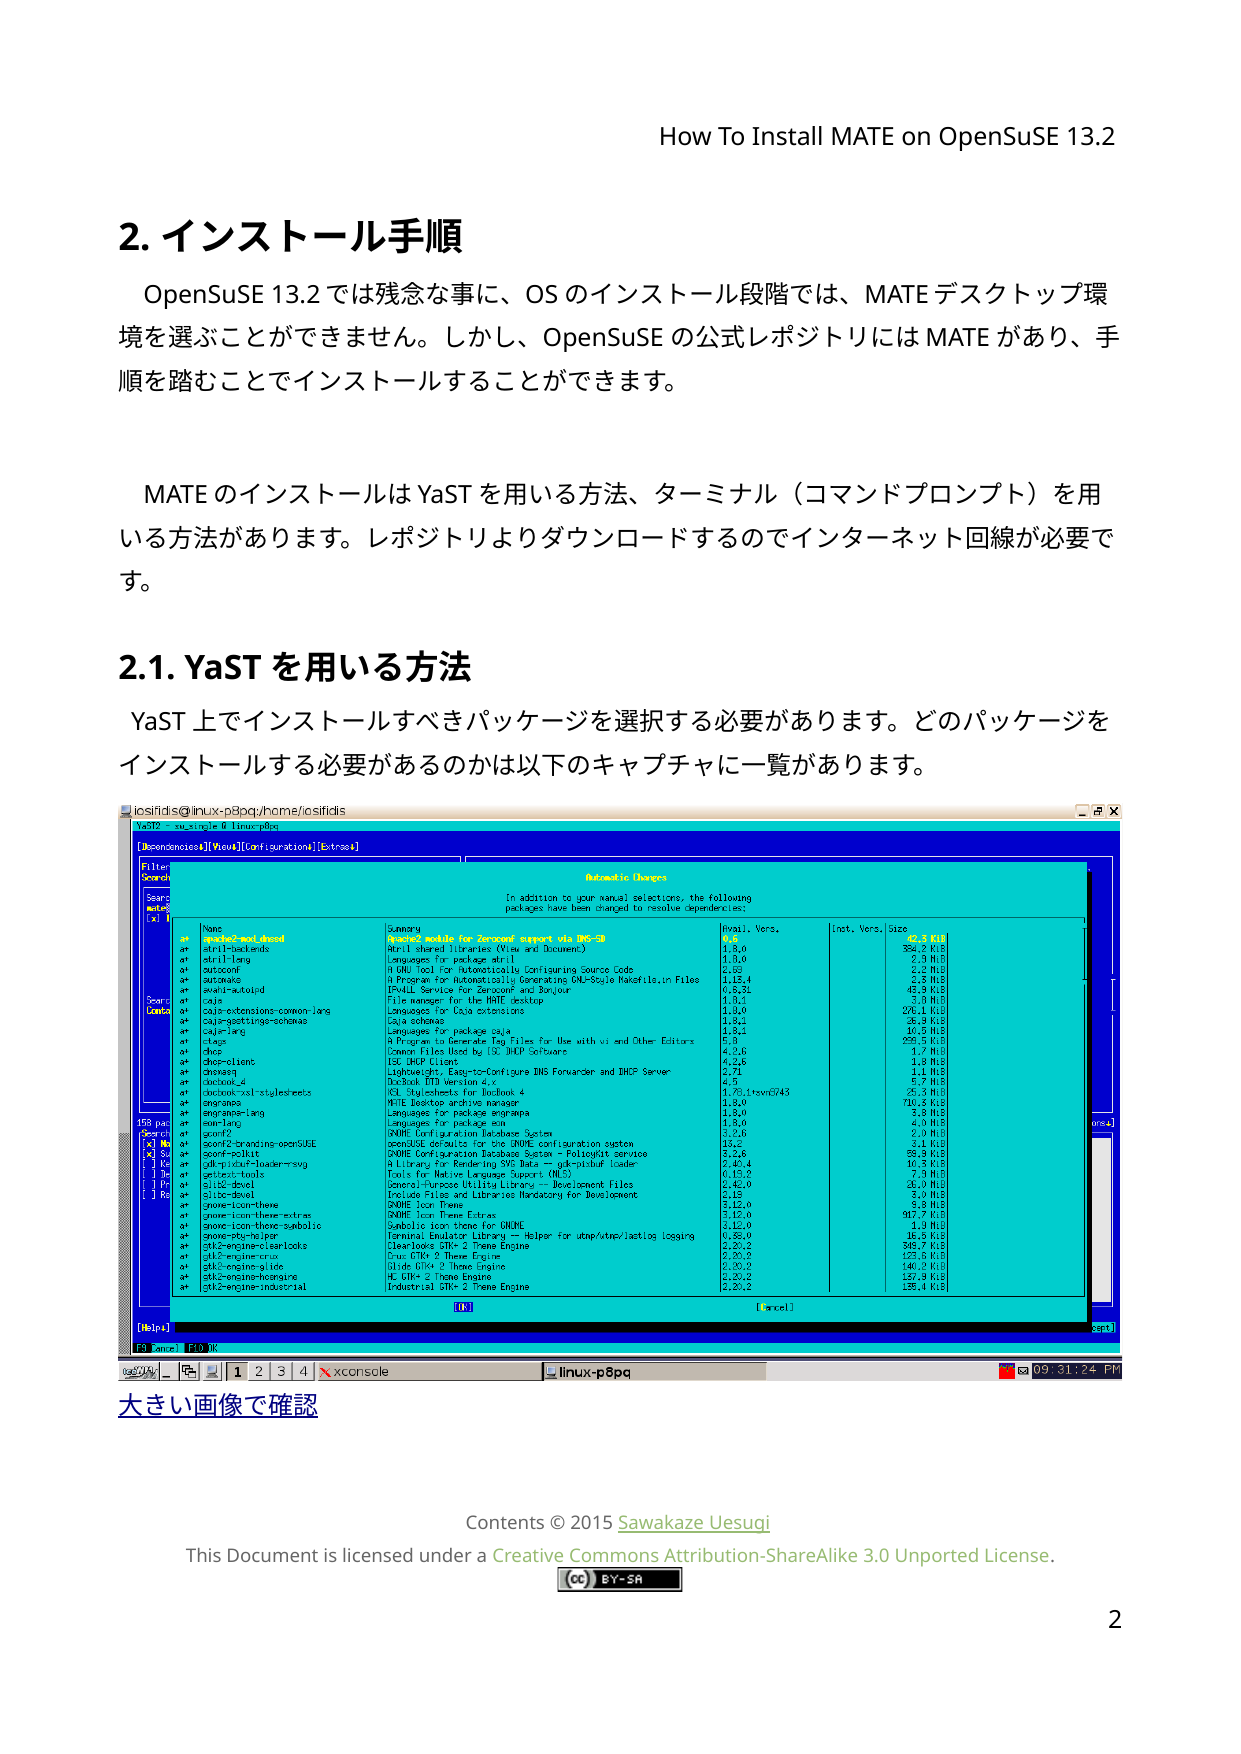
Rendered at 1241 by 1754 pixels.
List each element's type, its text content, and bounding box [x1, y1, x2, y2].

subtitle 2. インストール手順 [118, 207, 1122, 262]
picture [118, 803, 1123, 1381]
text YaST 上でインストールすべきパッケージを選択する必要があります。どのパッケージをインストールする必要があるのかは以下のキャプチャに一覧があります。 [118, 702, 1122, 781]
text 大きい画像で確認 [118, 1381, 1122, 1421]
subtitle 2.1. YaST を用いる方法 [118, 640, 1122, 689]
picture [557, 1567, 683, 1592]
text OpenSuSE 13.2では残念な事に、OS のインストール段階では、MATEデスクトップ環境を選ぶことができません。しかし、OpenSuSE の公式レポジトリにはMATE があり、手順を踏むことでインストールすることができます。 [118, 274, 1122, 397]
text MATEのインストールはYaST を用いる方法、ターミナル（コマンドプロンプト）を用いる方法があります。レポジトリよりダウンロードするのでインターネット回線が必要です。 [118, 474, 1122, 598]
